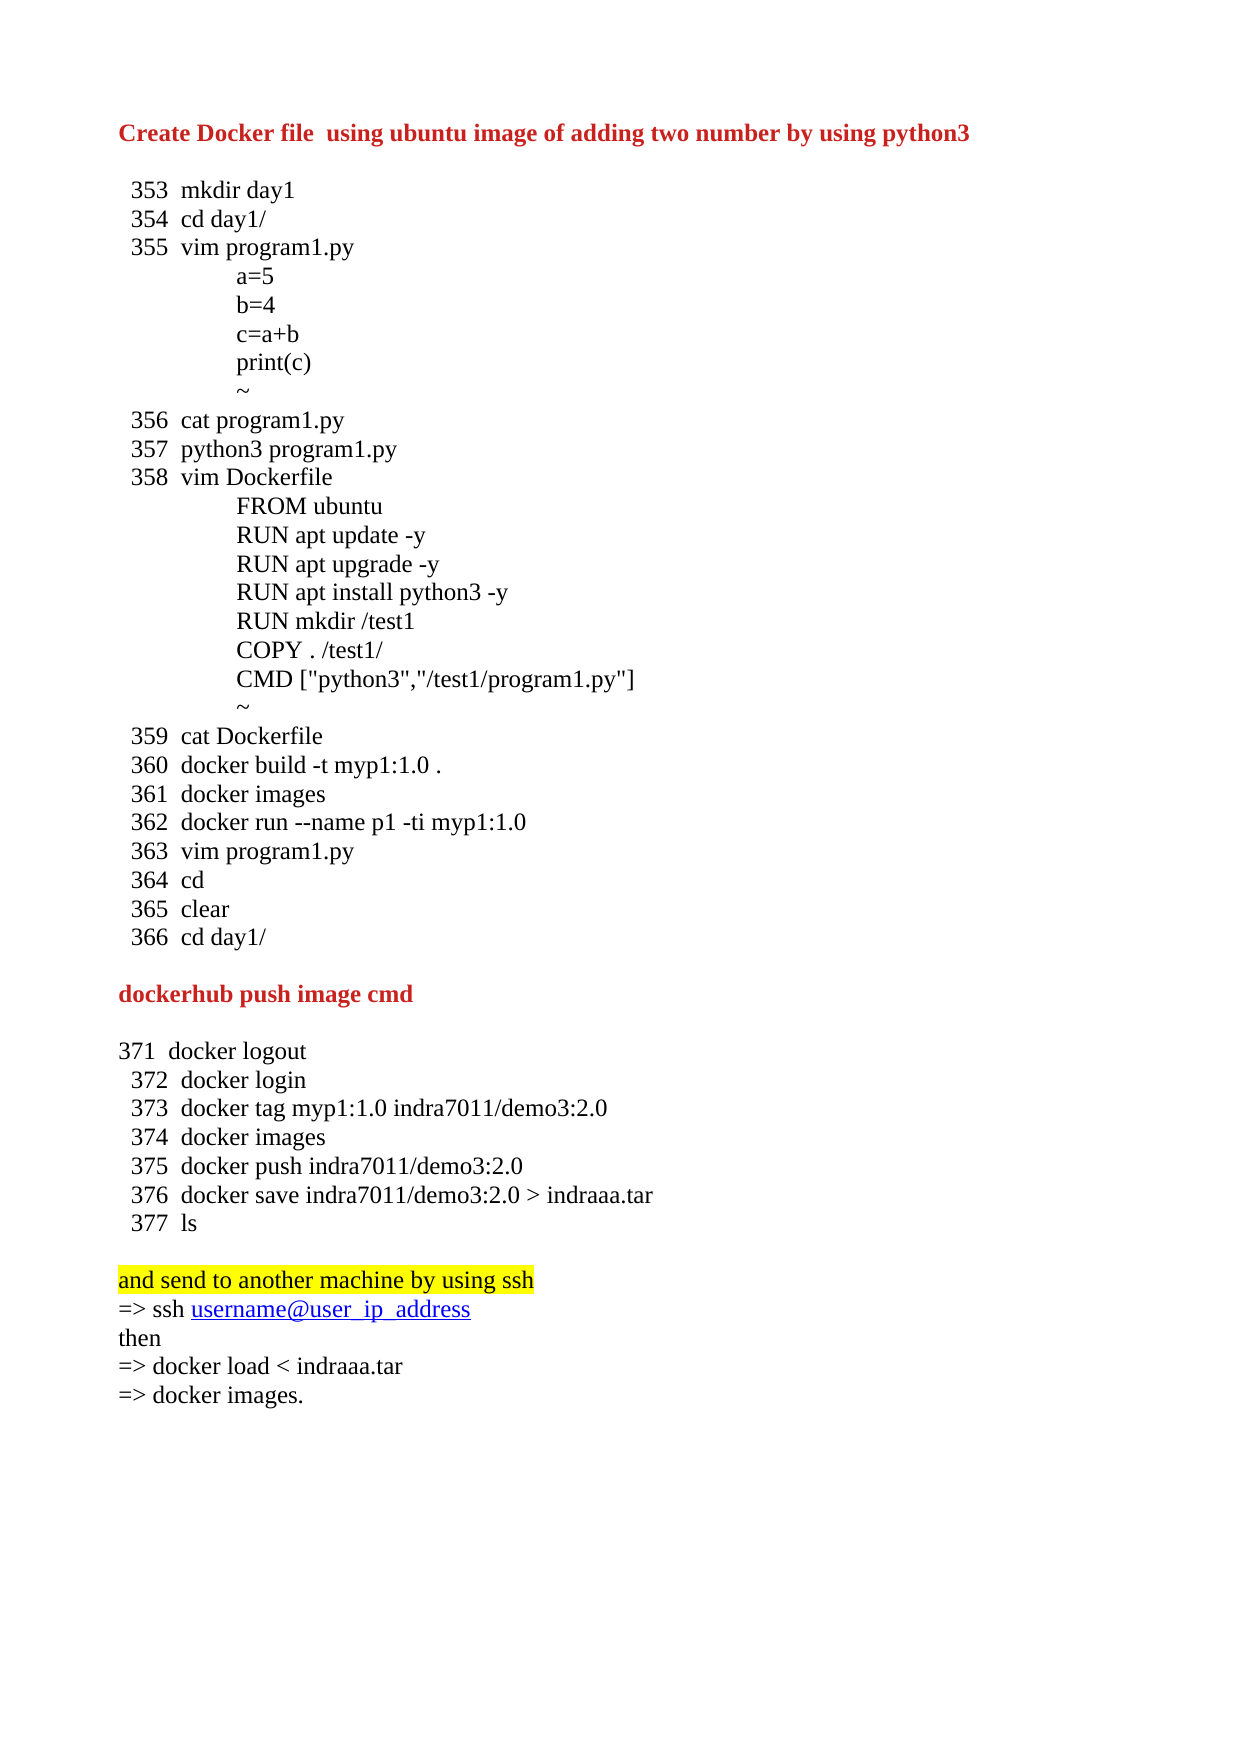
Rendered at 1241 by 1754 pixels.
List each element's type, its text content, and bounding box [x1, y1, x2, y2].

text 376 docker save indra7011/demo3:2.0 > indraaa.tar [118, 1180, 1122, 1208]
text 356 cat program1.py [118, 405, 1122, 434]
text and send to another machine by using ssh [118, 1265, 1122, 1294]
text b=4 [118, 290, 1122, 319]
text then [118, 1323, 1122, 1351]
text COPY . /test1/ [118, 635, 1122, 664]
text 365 clear [118, 894, 1122, 922]
text a=5 [118, 261, 1122, 290]
text ~ [118, 376, 1122, 405]
text Create Docker file using ubuntu image of adding two number by using python3 [118, 118, 1122, 147]
text 364 cd [118, 865, 1122, 894]
text => docker images. [118, 1380, 1122, 1409]
text 358 vim Dockerfile [118, 462, 1122, 491]
text 363 vim program1.py [118, 836, 1122, 865]
text print(c) [118, 347, 1122, 376]
text RUN mkdir /test1 [118, 606, 1122, 635]
text 354 cd day1/ [118, 204, 1122, 232]
text => docker load < indraaa.tar [118, 1351, 1122, 1380]
text RUN apt install python3 -y [118, 577, 1122, 606]
text 377 ls [118, 1208, 1122, 1237]
text 372 docker login [118, 1065, 1122, 1093]
text 359 cat Dockerfile [118, 721, 1122, 750]
text CMD ["python3","/test1/program1.py"] [118, 664, 1122, 692]
text 371 docker logout [118, 1036, 1122, 1065]
text => ssh username@user_ip_address [118, 1294, 1122, 1323]
text RUN apt upgrade -y [118, 549, 1122, 577]
text 355 vim program1.py [118, 232, 1122, 261]
text 374 docker images [118, 1122, 1122, 1151]
text 360 docker build -t myp1:1.0 . [118, 750, 1122, 779]
text FROM ubuntu [118, 491, 1122, 520]
text ~ [118, 692, 1122, 721]
text 353 mkdir day1 [118, 175, 1122, 204]
text 361 docker images [118, 779, 1122, 807]
text dockerhub push image cmd [118, 979, 1122, 1008]
text 362 docker run --name p1 -ti myp1:1.0 [118, 807, 1122, 836]
text 357 python3 program1.py [118, 434, 1122, 462]
text RUN apt update -y [118, 520, 1122, 549]
text 366 cd day1/ [118, 922, 1122, 951]
text 375 docker push indra7011/demo3:2.0 [118, 1151, 1122, 1180]
text 373 docker tag myp1:1.0 indra7011/demo3:2.0 [118, 1093, 1122, 1122]
text c=a+b [118, 319, 1122, 347]
